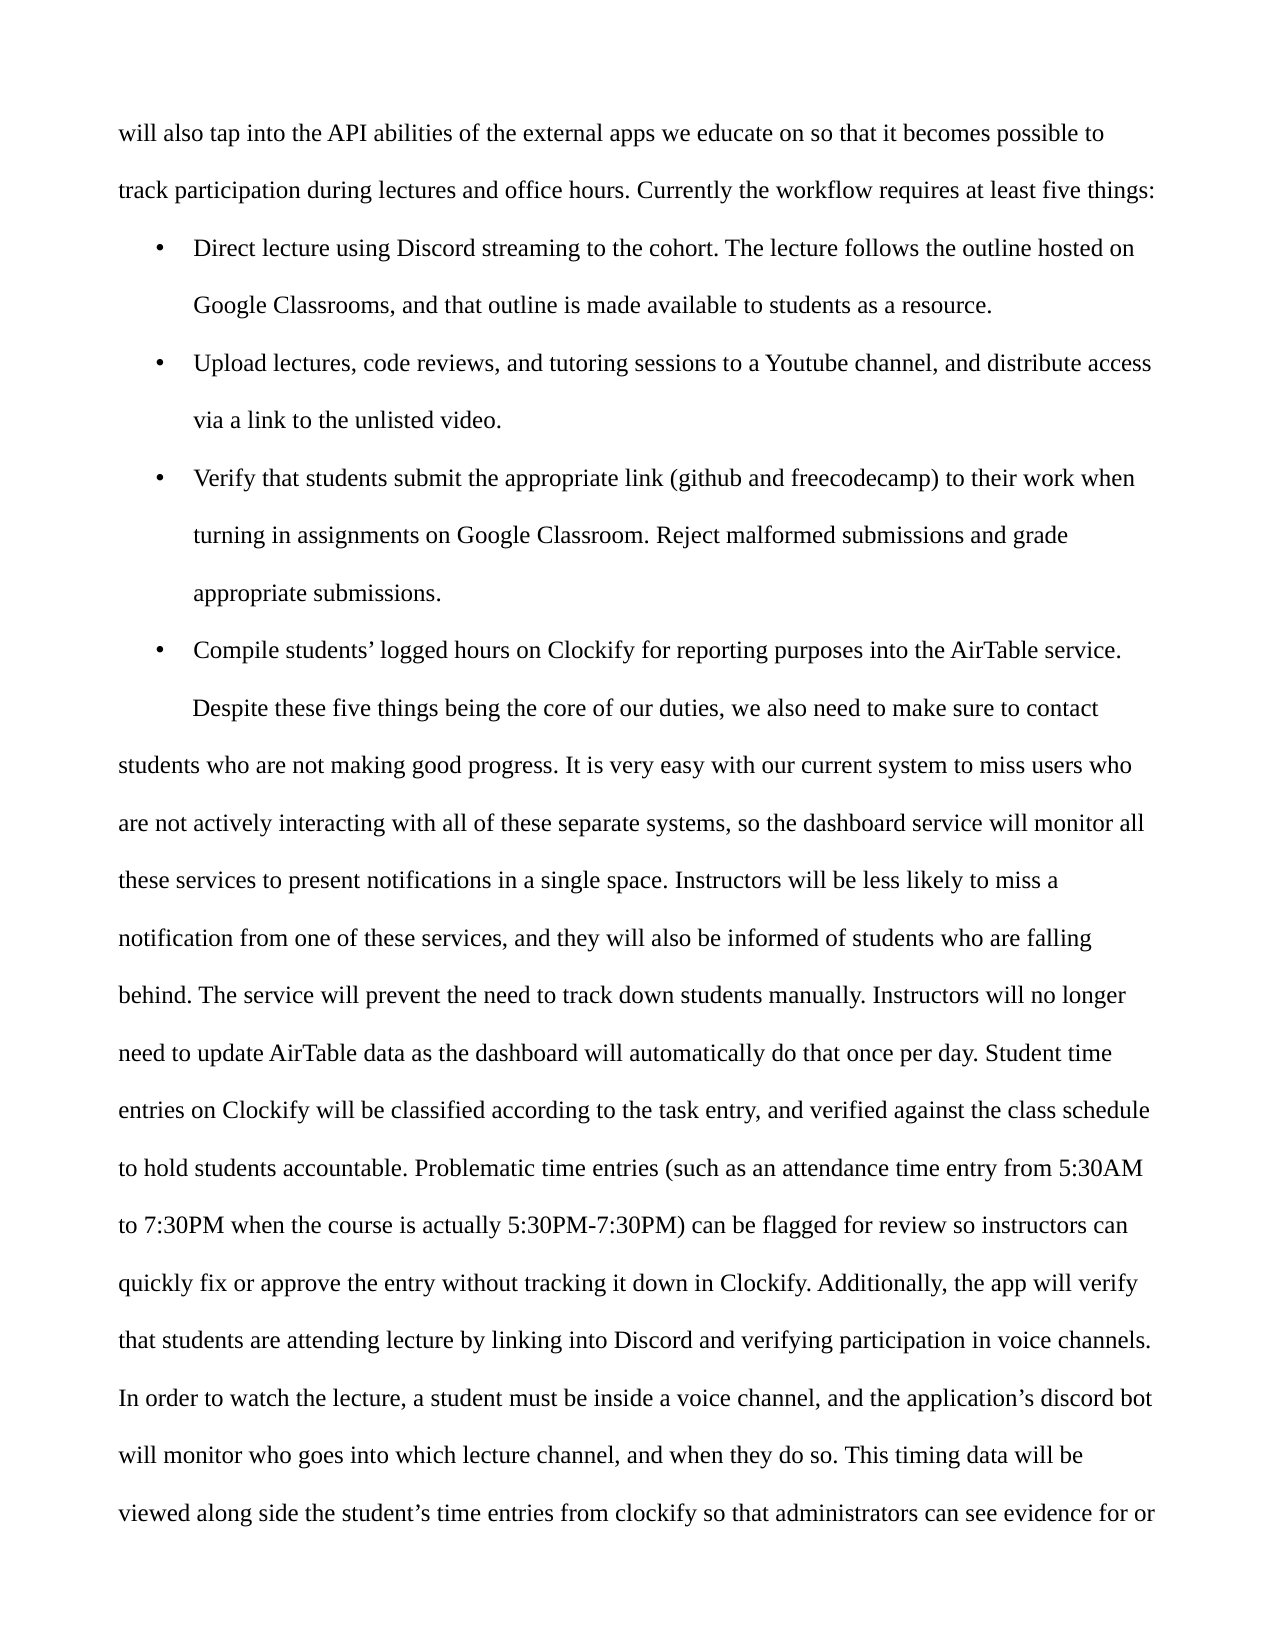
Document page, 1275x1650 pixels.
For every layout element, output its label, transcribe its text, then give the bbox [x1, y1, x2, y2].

text Despite these five things being the core of our duties, we also need to make sure to contact students who are not making good progress. It is very easy with our current system to miss users who are not actively interacting with all of these separate systems, so the dashboard service will monitor all these services to present notifications in a single space. Instructors will be less likely to miss a notification from one of these services, and they will also be informed of students who are falling behind. The service will prevent the need to track down students manually. Instructors will no longer need to update AirTable data as the dashboard will automatically do that once per day. Student time entries on Clockify will be classified according to the task entry, and verified against the class schedule to hold students accountable. Problematic time entries (such as an attendance time entry from 5:30AM to 7:30PM when the course is actually 5:30PM-7:30PM) can be flagged for review so instructors can quickly fix or approve the entry without tracking it down in Clockify. Additionally, the app will verify that students are attending lecture by linking into Discord and verifying participation in voice channels. In order to watch the lecture, a student must be inside a voice channel, and the application’s discord bot will monitor who goes into which lecture channel, and when they do so. This timing data will be viewed along side the student’s time entries from clockify so that administrators can see evidence for or [118, 693, 1157, 1527]
list Direct lecture using Discord streaming to the cohort. The lecture follows the outline hosted on Google Classrooms, and that outline is made available to students as a resource. [156, 233, 1157, 319]
text will also tap into the API abilities of the external apps we educate on so that it becomes possible to track participation during lectures and office hours. Currently the workflow requires at least five things: [118, 118, 1157, 204]
list Verify that students submit the appropriate link (github and freecodecamp) to their work when turning in assignments on Google Classroom. Reject malformed submissions and grade appropriate submissions. [156, 463, 1157, 607]
list Compile students’ logged hours on Clockify for reporting purposes into the AirTable service. [156, 636, 1157, 664]
list Upload lectures, code reviews, and tutoring sessions to a Youtube channel, and distribute access via a link to the unlisted video. [156, 348, 1157, 434]
